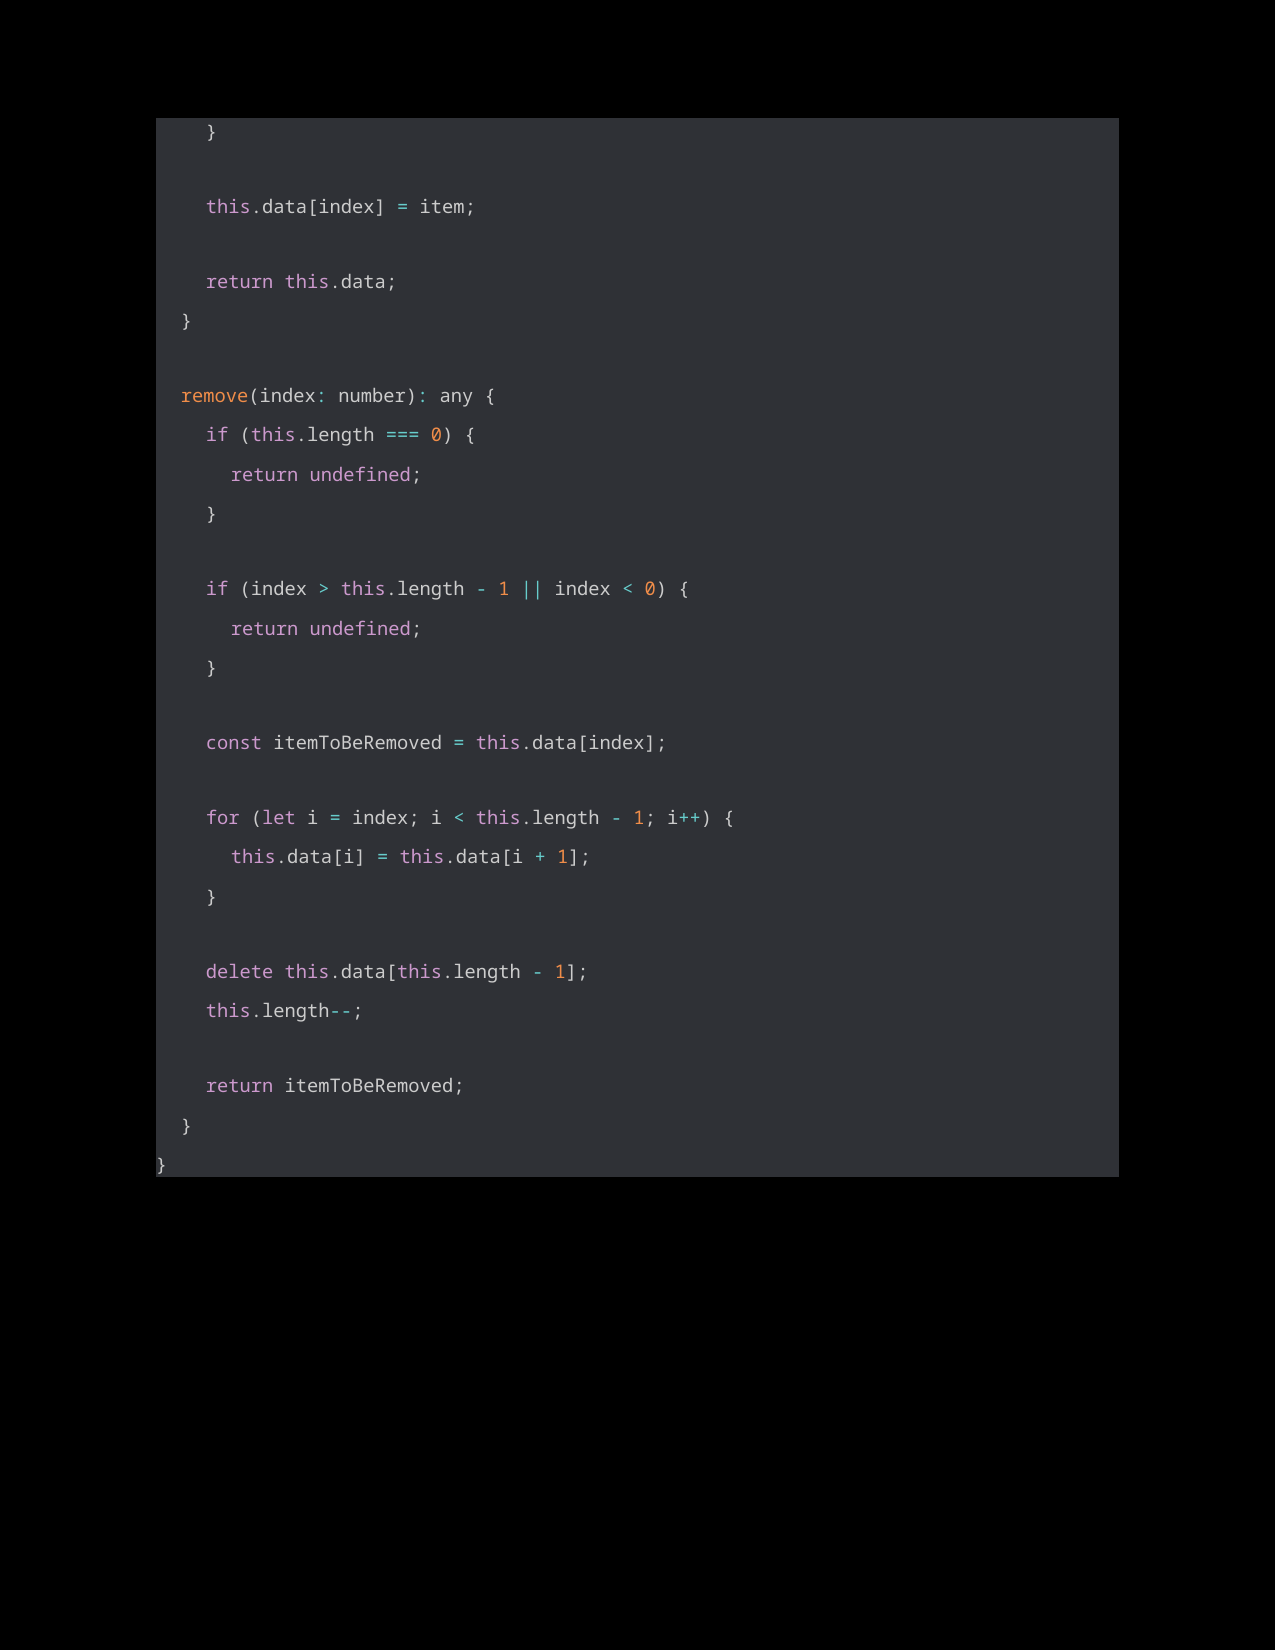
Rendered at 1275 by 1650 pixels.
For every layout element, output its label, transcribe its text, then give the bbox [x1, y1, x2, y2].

text const itemToBeRemoved = this.data[index]; [156, 729, 1119, 756]
text this.length--; [156, 998, 1119, 1024]
text } [156, 1152, 1119, 1177]
text } [156, 307, 1119, 334]
text if (this.length === 0) { [156, 422, 1119, 448]
text for (let i = index; i < this.length - 1; i++) { [156, 804, 1119, 831]
text if (index > this.length - 1 || index < 0) { [156, 576, 1119, 602]
text remove(index: number): any { [156, 382, 1119, 409]
text } [156, 501, 1119, 527]
text this.data[i] = this.data[i + 1]; [156, 844, 1119, 870]
text } [156, 654, 1119, 681]
text return undefined; [156, 615, 1119, 641]
text return this.data; [156, 268, 1119, 294]
text delete this.data[this.length - 1]; [156, 958, 1119, 984]
text this.data[index] = item; [156, 193, 1119, 219]
text } [156, 883, 1119, 910]
text return undefined; [156, 461, 1119, 488]
text return itemToBeRemoved; [156, 1073, 1119, 1099]
text } [156, 118, 1119, 144]
text } [156, 1112, 1119, 1138]
